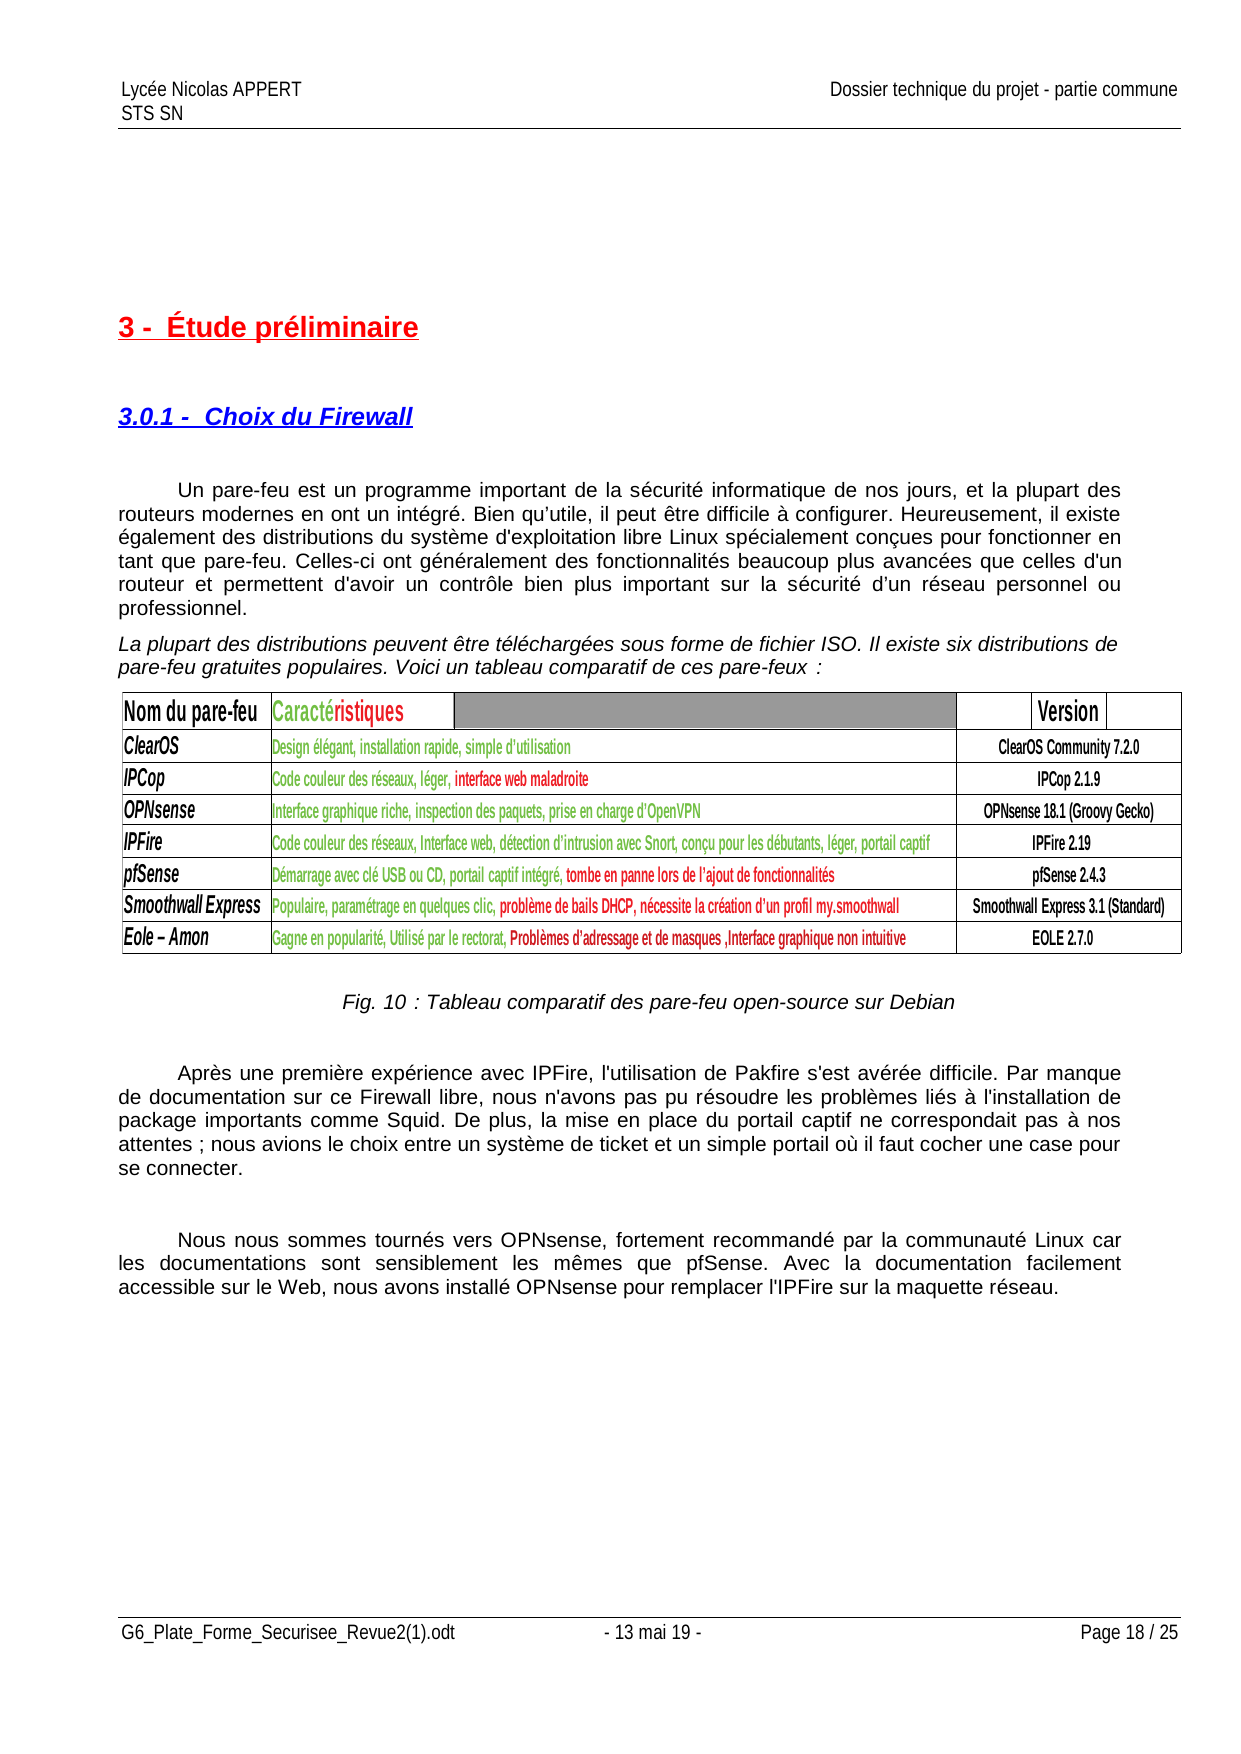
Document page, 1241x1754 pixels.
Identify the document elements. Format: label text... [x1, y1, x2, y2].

text Un pare-feu est un programme important de la sécurité informatique de nos jours, et la plupart des routeurs modernes en ont un intégré. Bien qu’utile, il peut être difficile à configurer. Heureusement, il existe également des distributions du système d'exploitation libre Linux spécialement conçues pour fonctionner en tant que pare-feu. Celles-ci ont généralement des fonctionnalités beaucoup plus avancées que celles d'un routeur et permettent d'avoir un contrôle bien plus important sur la sécurité d’un réseau personnel ou professionnel. [118, 478, 1122, 620]
subtitle Choix du Firewall [118, 402, 1181, 431]
text Après une première expérience avec IPFire, l'utilisation de Pakfire s'est avérée difficile. Par manque de documentation sur ce Firewall libre, nous n'avons pas pu résoudre les problèmes liés à l'installation de package importants comme Squid. De plus, la mise en place du portail captif ne correspondait pas à nos attentes ; nous avions le choix entre un système de ticket et un simple portail où il faut cocher une case pour se connecter. [118, 1062, 1122, 1179]
subtitle Étude préliminaire [118, 311, 1181, 343]
text Nous nous sommes tournés vers OPNsense, fortement recommandé par la communauté Linux car les documentations sont sensiblement les mêmes que pfSense. Avec la documentation facilement accessible sur le Web, nous avons installé OPNsense pour remplacer l'IPFire sur la maquette réseau. [118, 1228, 1122, 1299]
text Fig. 10 : Tableau comparatif des pare-feu open-source sur Debian [118, 991, 1181, 1014]
text La plupart des distributions peuvent être téléchargées sous forme de fichier ISO. Il existe six distributions de pare-feu gratuites populaires. Voici un tableau comparatif de ces pare-feux : [118, 632, 1122, 679]
